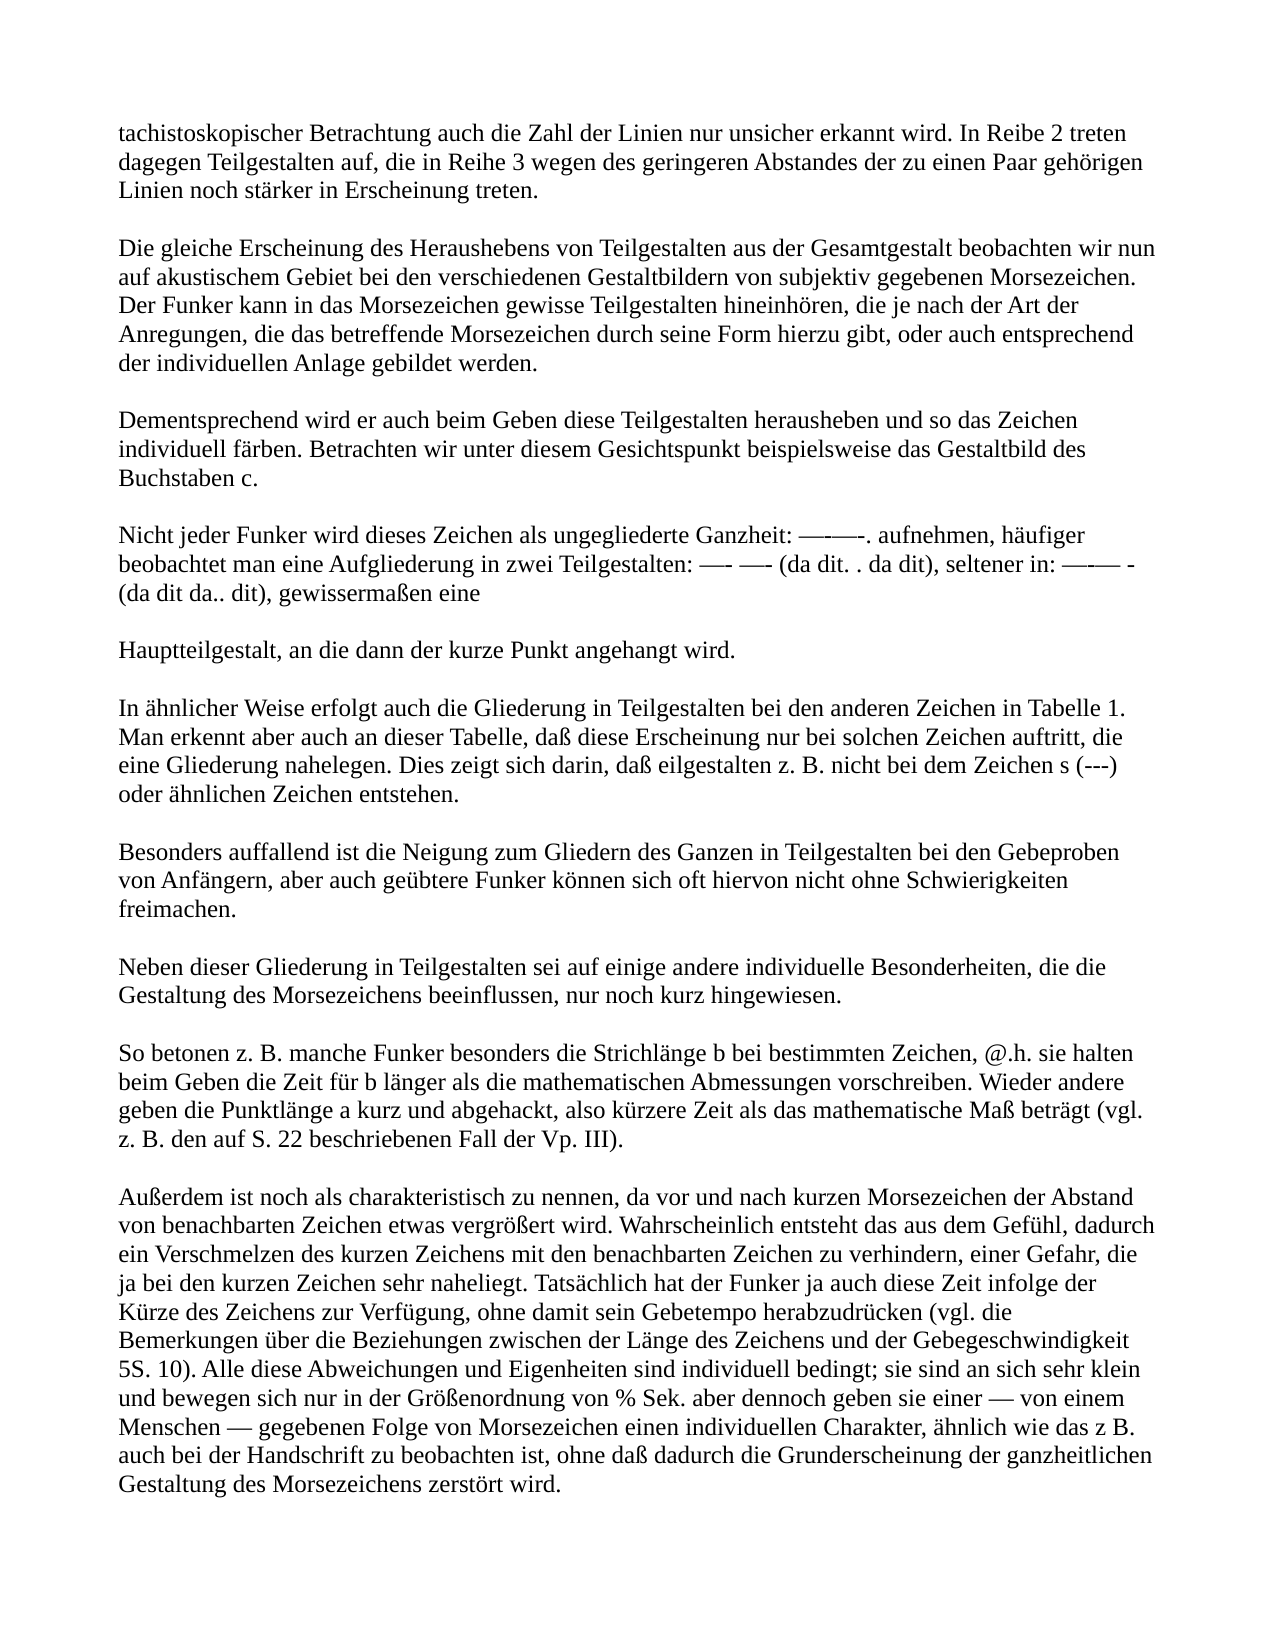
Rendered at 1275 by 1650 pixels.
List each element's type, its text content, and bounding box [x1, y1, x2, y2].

text Dementsprechend wird er auch beim Geben diese Teilgestalten herausheben und so das Zeichen individuell färben. Betrachten wir unter diesem Gesichtspunkt beispielsweise das Gestaltbild des Buchstaben c. [118, 406, 1157, 492]
text Besonders auffallend ist die Neigung zum Gliedern des Ganzen in Teilgestalten bei den Gebeproben von Anfängern, aber auch geübtere Funker können sich oft hiervon nicht ohne Schwierigkeiten freimachen. [118, 837, 1157, 923]
text tachistoskopischer Betrachtung auch die Zahl der Linien nur unsicher erkannt wird. In Reibe 2 treten dagegen Teilgestalten auf, die in Reihe 3 wegen des geringeren Abstandes der zu einen Paar gehörigen Linien noch stärker in Erscheinung treten. [118, 118, 1157, 204]
text Die gleiche Erscheinung des Heraushebens von Teilgestalten aus der Gesamtgestalt beobachten wir nun auf akustischem Gebiet bei den verschiedenen Gestaltbildern von subjektiv gegebenen Morsezeichen. Der Funker kann in das Morsezeichen gewisse Teilgestalten hineinhören, die je nach der Art der Anregungen, die das betreffende Morsezeichen durch seine Form hierzu gibt, oder auch entsprechend der individuellen Anlage gebildet werden. [118, 233, 1157, 377]
text Hauptteilgestalt, an die dann der kurze Punkt angehangt wird. [118, 636, 1157, 664]
text So betonen z. B. manche Funker besonders die Strichlänge b bei bestimmten Zeichen, @.h. sie halten beim Geben die Zeit für b länger als die mathematischen Abmessungen vorschreiben. Wieder andere geben die Punktlänge a kurz und abgehackt, also kürzere Zeit als das mathematische Maß beträgt (vgl. z. B. den auf S. 22 beschriebenen Fall der Vp. III). [118, 1038, 1157, 1153]
text In ähnlicher Weise erfolgt auch die Gliederung in Teilgestalten bei den anderen Zeichen in Tabelle 1. Man erkennt aber auch an dieser Tabelle, daß diese Erscheinung nur bei solchen Zeichen auftritt, die eine Gliederung nahelegen. Dies zeigt sich darin, daß eilgestalten z. B. nicht bei dem Zeichen s (---) oder ähnlichen Zeichen entstehen. [118, 693, 1157, 808]
text Neben dieser Gliederung in Teilgestalten sei auf einige andere individuelle Besonderheiten, die die Gestaltung des Morsezeichens beeinflussen, nur noch kurz hingewiesen. [118, 952, 1157, 1009]
text Außerdem ist noch als charakteristisch zu nennen, da vor und nach kurzen Morsezeichen der Abstand von benachbarten Zeichen etwas vergrößert wird. Wahrscheinlich entsteht das aus dem Gefühl, dadurch ein Verschmelzen des kurzen Zeichens mit den benachbarten Zeichen zu verhindern, einer Gefahr, die ja bei den kurzen Zeichen sehr naheliegt. Tatsächlich hat der Funker ja auch diese Zeit infolge der Kürze des Zeichens zur Verfügung, ohne damit sein Gebetempo herabzudrücken (vgl. die Bemerkungen über die Beziehungen zwischen der Länge des Zeichens und der Gebegeschwindigkeit 5S. 10). Alle diese Abweichungen und Eigenheiten sind individuell bedingt; sie sind an sich sehr klein und bewegen sich nur in der Größenordnung von % Sek. aber dennoch geben sie einer — von einem Menschen — gegebenen Folge von Morsezeichen einen individuellen Charakter, ähnlich wie das z B. auch bei der Handschrift zu beobachten ist, ohne daß dadurch die Grunderscheinung der ganzheitlichen Gestaltung des Morsezeichens zerstört wird. [118, 1182, 1157, 1498]
text Nicht jeder Funker wird dieses Zeichen als ungegliederte Ganzheit: —-—-. aufnehmen, häufiger beobachtet man eine Aufgliederung in zwei Teilgestalten: —- —- (da dit. . da dit), seltener in: —-— - (da dit da.. dit), gewissermaßen eine [118, 521, 1157, 607]
